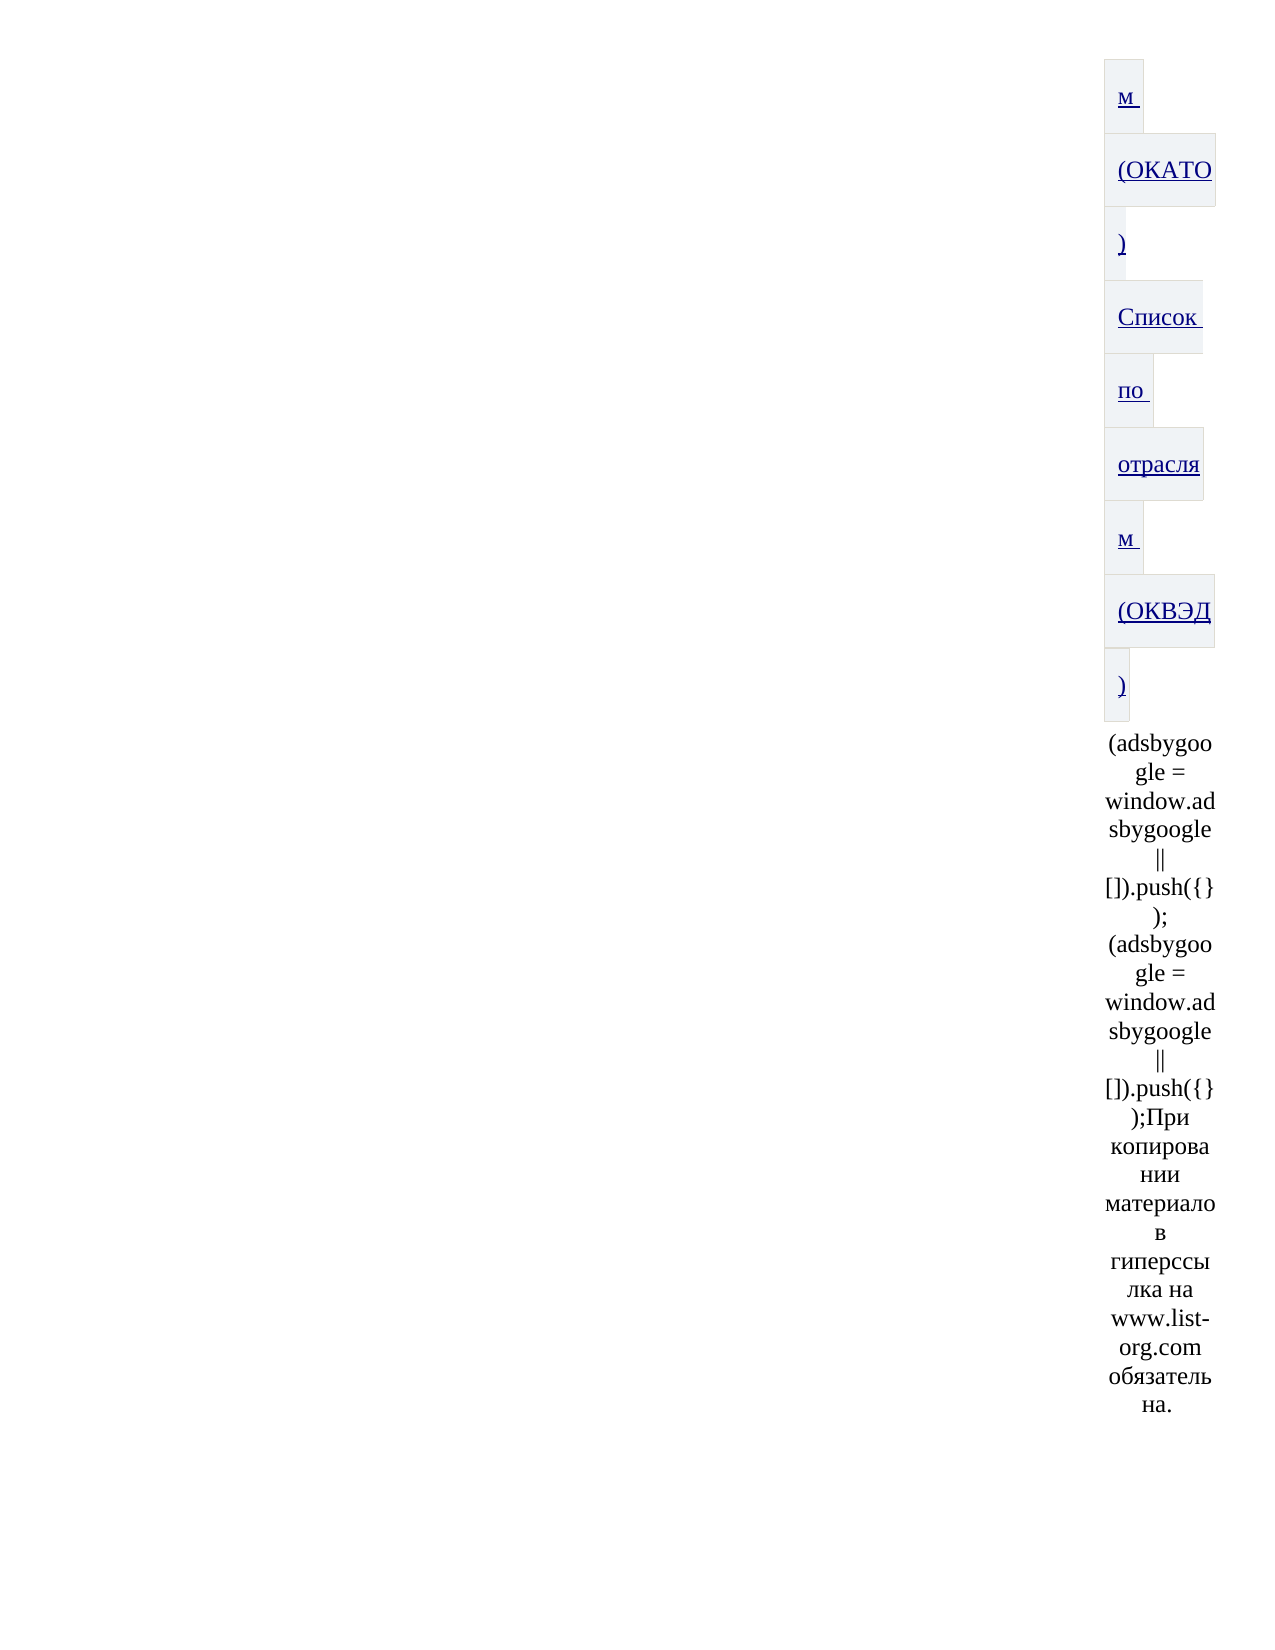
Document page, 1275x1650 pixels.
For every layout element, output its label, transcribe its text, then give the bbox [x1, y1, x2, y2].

text (ОКАТО [1105, 134, 1215, 206]
text ) Список по отраслям (ОКВЭД) [1105, 207, 1216, 721]
text (adsbygoogle = window.adsbygoogle || []).push({});(adsbygoogle = window.adsbygoogle || []).push({});При копировании материалов гиперссылка на www.list-org.com обязательна. [1104, 728, 1216, 1418]
text м [1105, 60, 1143, 133]
text [1144, 59, 1216, 133]
